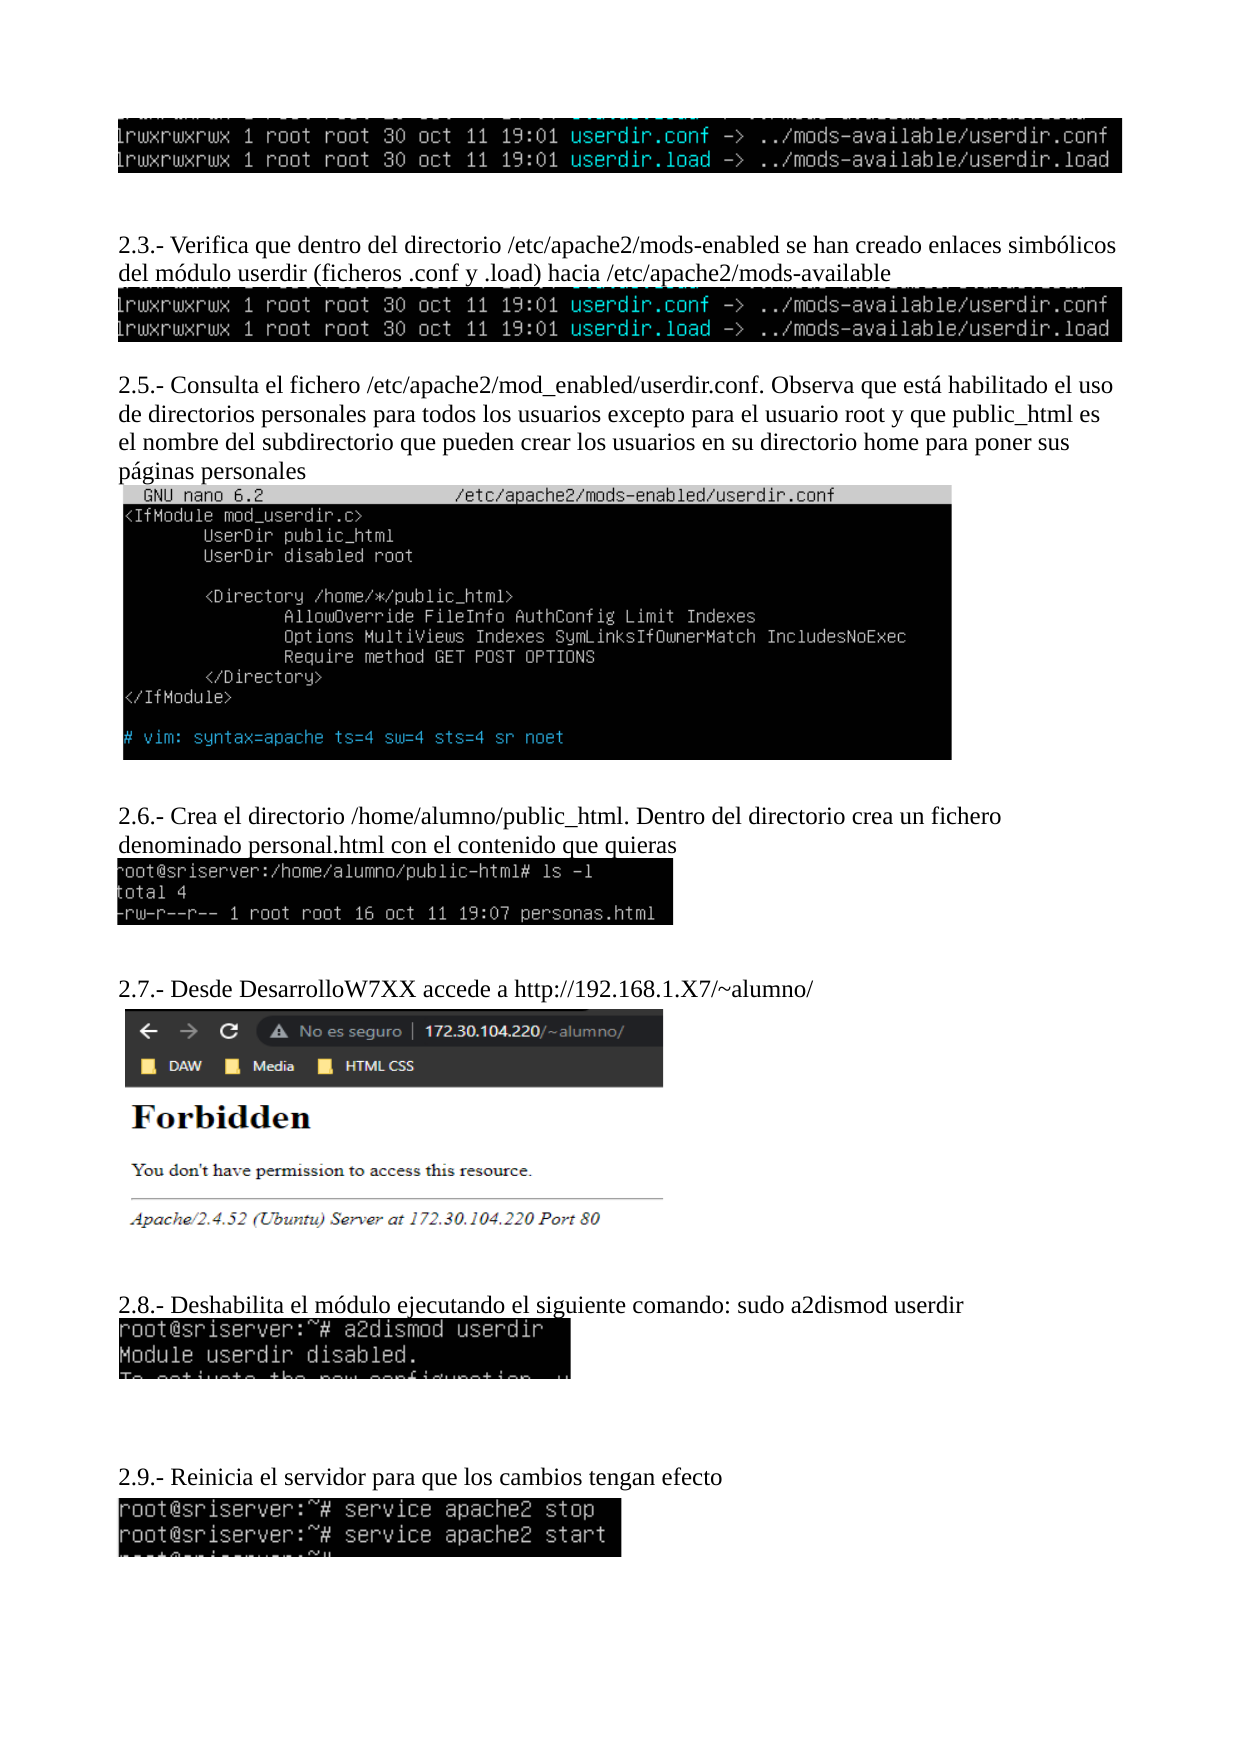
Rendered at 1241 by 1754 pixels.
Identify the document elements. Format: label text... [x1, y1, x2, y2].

picture [119, 1318, 571, 1379]
text 2.5.- Consulta el fichero /etc/apache2/mod_enabled/userdir.conf. Observa que está habilitado el uso de directorios personales para todos los usuarios excepto para el usuario root y que public_html es el nombre del subdirectorio que pueden crear los usuarios en su directorio home para poner sus páginas personales [118, 342, 1122, 485]
picture [116, 1498, 622, 1557]
text 2.3.- Verifica que dentro del directorio /etc/apache2/mods-enabled se han creado enlaces simbólicos del módulo userdir (ficheros .conf y .load) hacia /etc/apache2/mods-available [118, 173, 1122, 287]
text 2.7.- Desde DesarrolloW7XX accede a http://192.168.1.X7/~alumno/ [118, 974, 1122, 1031]
picture [117, 858, 674, 925]
picture [118, 118, 1123, 173]
text 2.6.- Crea el directorio /home/alumno/public_html. Dentro del directorio crea un fichero denominado personal.html con el contenido que quieras [118, 801, 1122, 859]
picture [118, 287, 1123, 342]
picture [122, 485, 952, 760]
picture [125, 1009, 664, 1260]
text 2.9.- Reinicia el servidor para que los cambios tengan efecto [118, 1462, 1122, 1491]
text 2.8.- Deshabilita el módulo ejecutando el siguiente comando: sudo a2dismod userdir [118, 1290, 1122, 1319]
